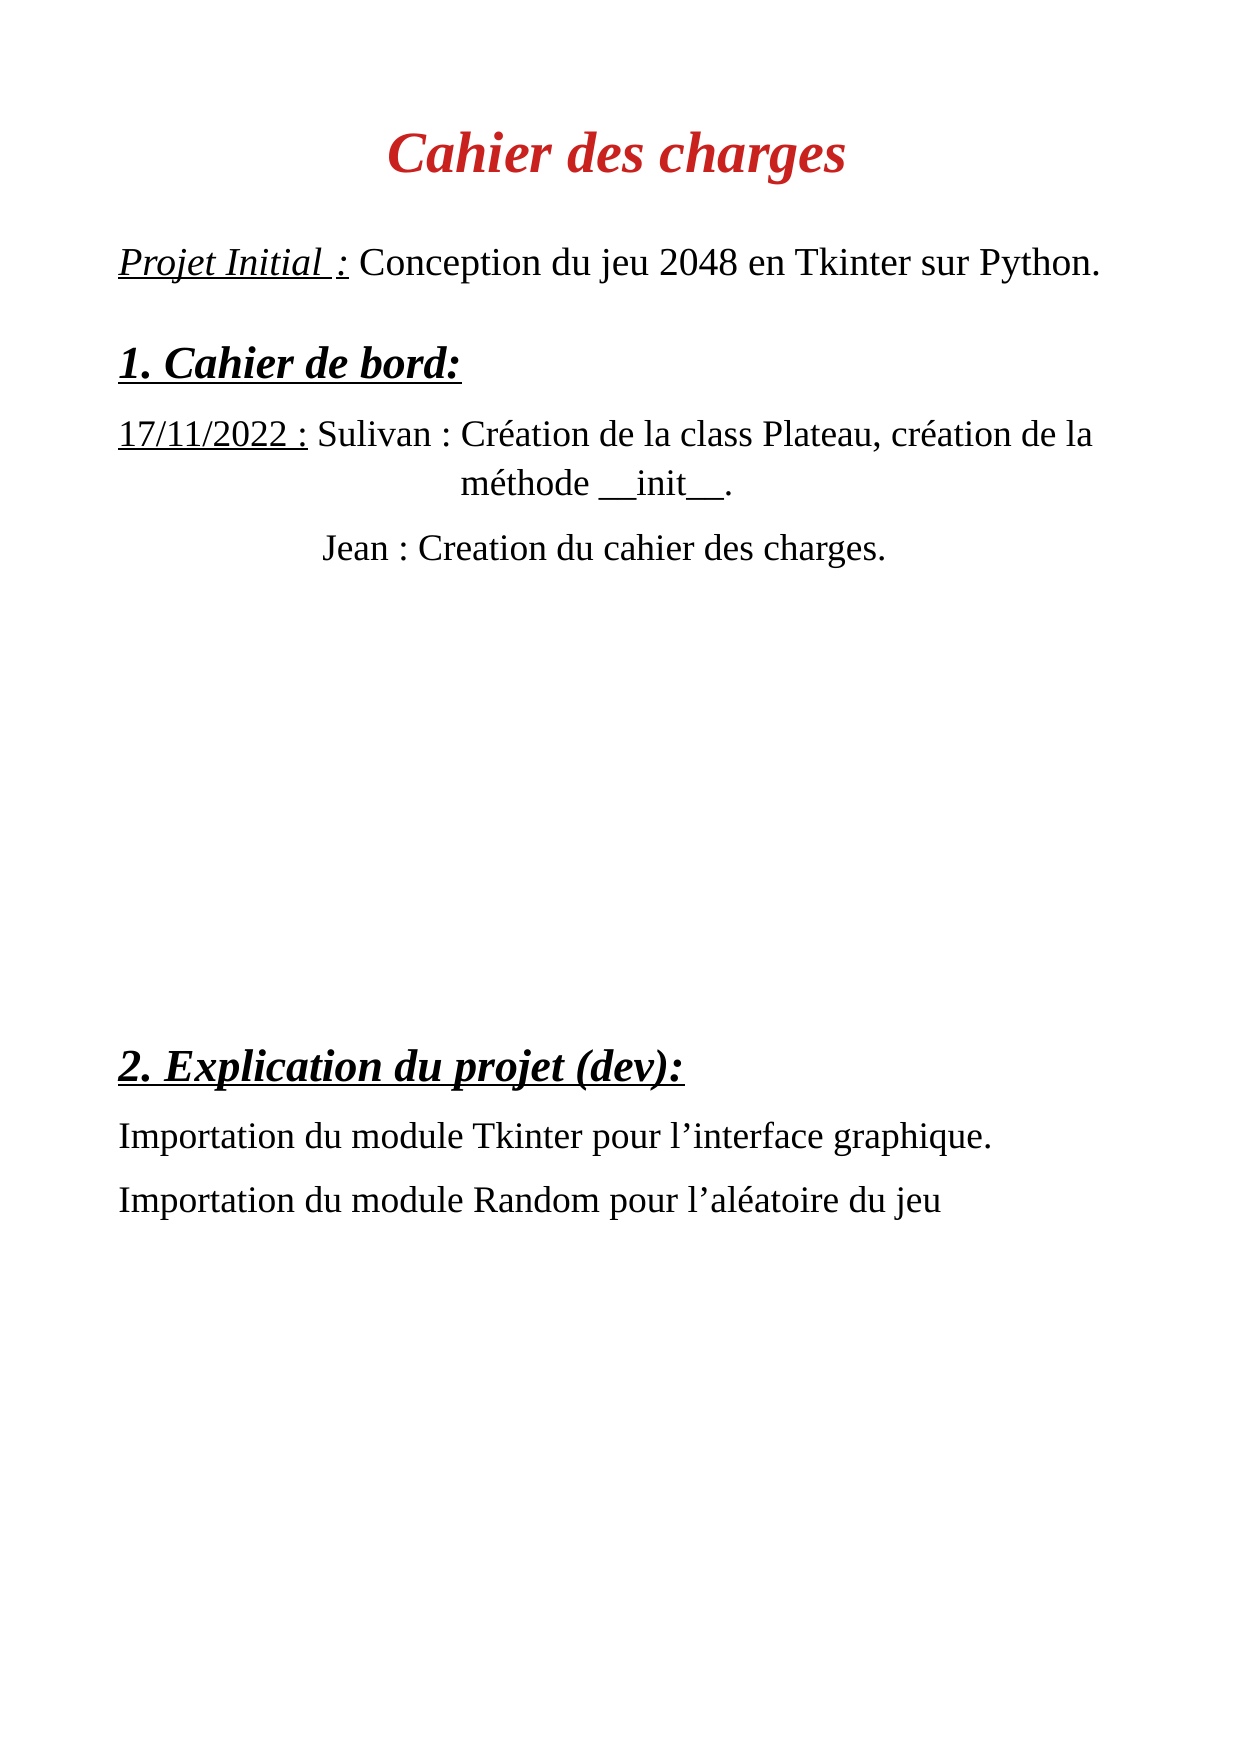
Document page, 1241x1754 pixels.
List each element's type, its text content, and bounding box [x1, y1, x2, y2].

text Importation du module Random pour l’aléatoire du jeu [118, 1178, 1122, 1221]
text 17/11/2022 : Sulivan : Création de la class Plateau, création de la méthode __init__. [118, 411, 1122, 504]
text 2. Explication du projet (dev): [118, 1038, 1122, 1091]
text Projet Initial : Conception du jeu 2048 en Tkinter sur Python. [118, 238, 1122, 283]
text Importation du module Tkinter pour l’interface graphique. [118, 1113, 1122, 1157]
text 1. Cahier de bord: [118, 336, 1122, 389]
text Cahier des charges [118, 118, 1122, 185]
text Jean : Creation du cahier des charges. [118, 525, 1122, 568]
